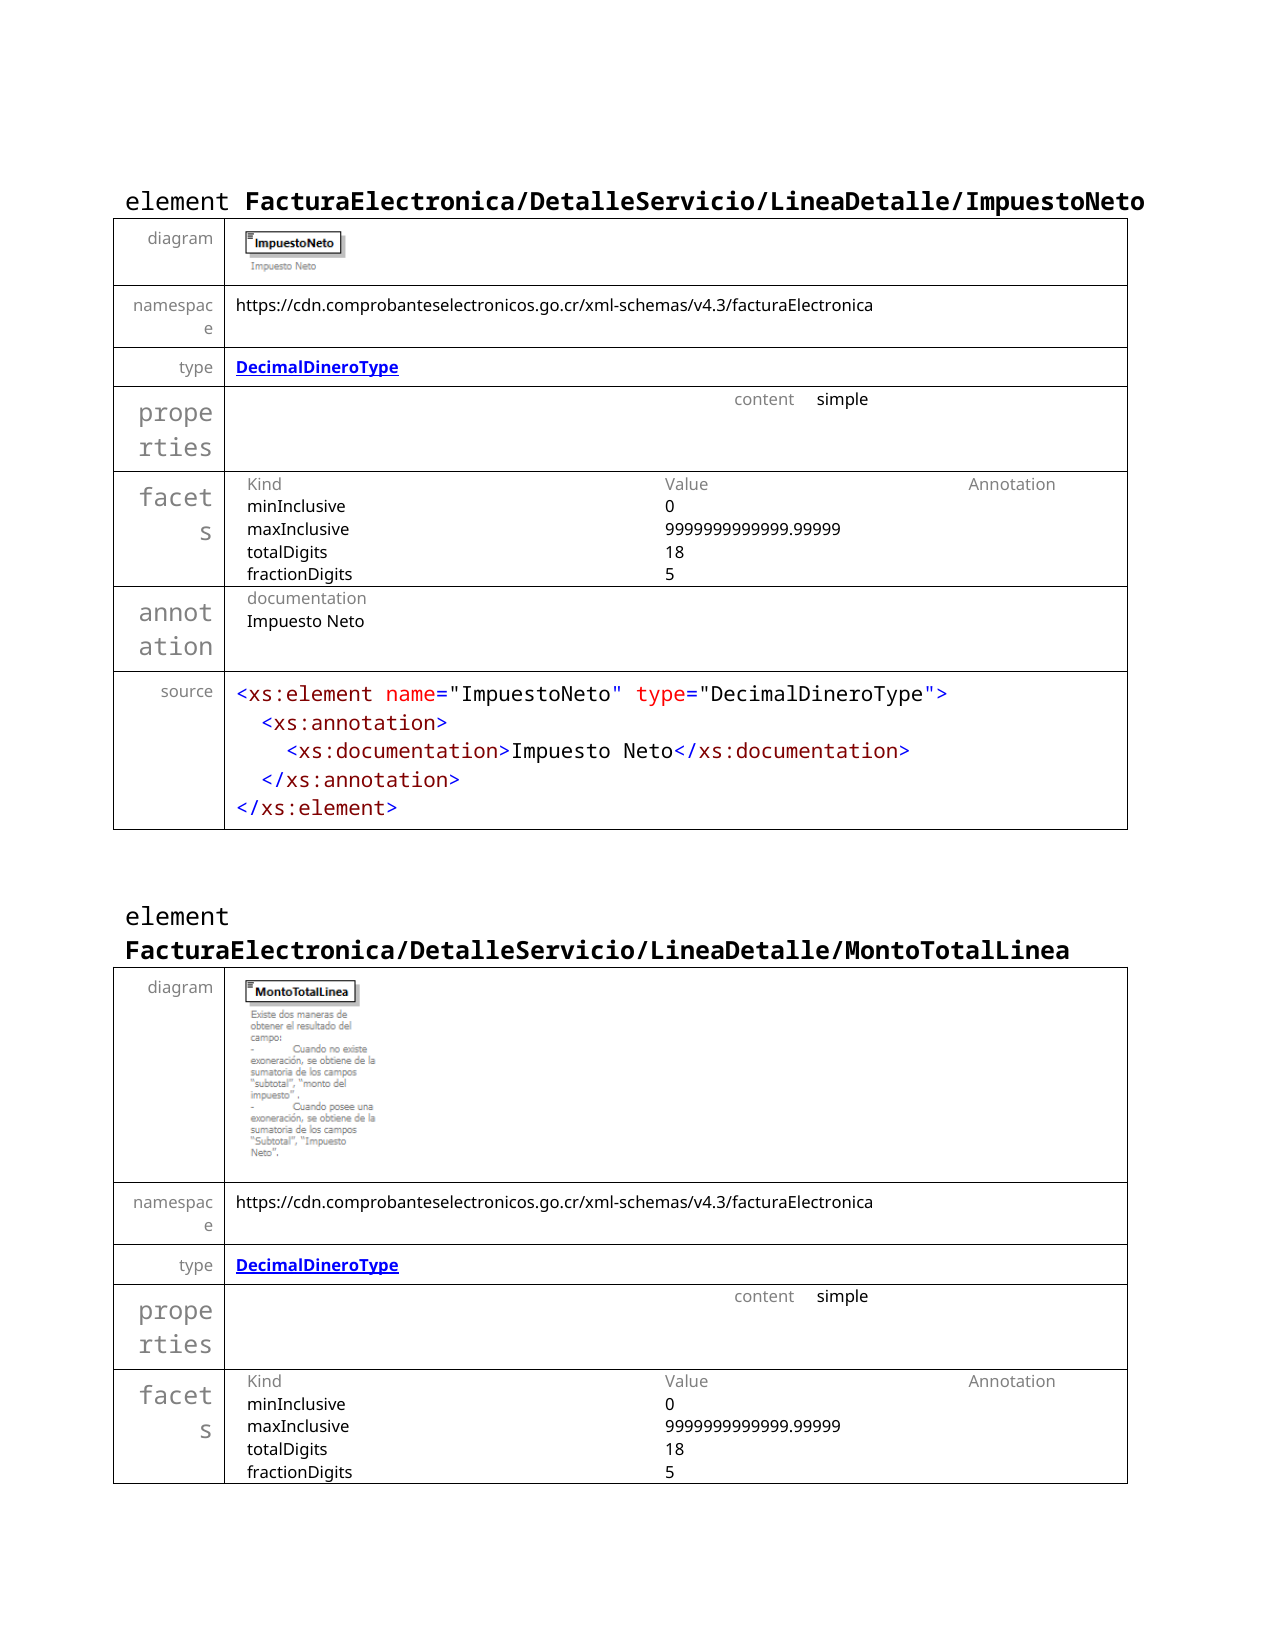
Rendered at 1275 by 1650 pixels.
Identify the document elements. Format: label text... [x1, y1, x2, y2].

table_cell namespace [114, 286, 224, 347]
table_cell [957, 1438, 1127, 1460]
table_header simple [805, 387, 1127, 410]
table_header diagram [114, 219, 224, 285]
table_cell minInclusive [236, 495, 654, 517]
table_cell 0 [654, 495, 957, 517]
table_cell 9999999999999.99999 [654, 518, 957, 540]
table_cell type [114, 1245, 224, 1284]
table_cell [957, 495, 1127, 517]
table_cell 9999999999999.99999 [654, 1415, 957, 1438]
table_cell [225, 472, 1127, 586]
text element FacturaElectronica/DetalleServicio/LineaDetalle/ImpuestoNeto [125, 184, 1150, 218]
table_header Annotation [957, 472, 1127, 495]
table_header [225, 968, 1127, 1182]
table_cell minInclusive [236, 1392, 654, 1415]
table_cell namespace [114, 1183, 224, 1244]
table_header simple [805, 1285, 1127, 1307]
table_cell [225, 1370, 236, 1483]
table_header [225, 219, 1127, 285]
table_cell https://cdn.comprobanteselectronicos.go.cr/xml-schemas/v4.3/facturaElectronica [225, 1183, 1127, 1244]
table_cell 5 [654, 1460, 957, 1483]
table_cell 5 [654, 563, 957, 586]
table_cell [957, 540, 1127, 563]
table_cell properties [114, 387, 224, 471]
table_header Kind [236, 1370, 654, 1392]
table_cell [957, 518, 1127, 540]
table_cell [957, 1392, 1127, 1415]
table_cell facets [114, 1370, 224, 1483]
table_header Kind [236, 472, 654, 495]
table_cell [225, 587, 1127, 671]
table_cell https://cdn.comprobanteselectronicos.go.cr/xml-schemas/v4.3/facturaElectronica [225, 286, 1127, 347]
picture [235, 227, 356, 277]
picture [235, 975, 387, 1175]
table_cell DecimalDineroType [225, 1245, 1127, 1284]
table_header content [236, 387, 805, 410]
table_cell type [114, 348, 224, 386]
table_header Annotation [957, 1370, 1127, 1392]
table_cell Impuesto Neto [236, 610, 1127, 632]
table_cell annotation [114, 587, 224, 671]
table_cell [225, 387, 1127, 471]
text element FacturaElectronica/DetalleServicio/LineaDetalle/MontoTotalLinea [125, 898, 1150, 967]
table_cell facets [114, 472, 224, 586]
table_cell [957, 563, 1127, 586]
table_cell 18 [654, 1438, 957, 1460]
table_cell [957, 1460, 1127, 1483]
table_cell [225, 1285, 1127, 1368]
table_header documentation [236, 587, 1127, 609]
table_cell [957, 1415, 1127, 1438]
table_cell source [114, 672, 224, 829]
table_cell maxInclusive [236, 518, 654, 540]
table_cell totalDigits [236, 1438, 654, 1460]
table_cell <xs:element name="ImpuestoNeto" type="DecimalDineroType"> <xs:annotation> <xs:documentation>Impuesto Neto</xs:documentation> </xs:annotation> </xs:element> [225, 672, 1127, 829]
table_header diagram [114, 968, 224, 1182]
table_header Value [654, 472, 957, 495]
table_cell maxInclusive [236, 1415, 654, 1438]
table_cell properties [114, 1285, 224, 1368]
table_header content [236, 1285, 805, 1307]
table_cell fractionDigits [236, 563, 654, 586]
table_cell totalDigits [236, 540, 654, 563]
table_cell 0 [654, 1392, 957, 1415]
table_cell 18 [654, 540, 957, 563]
table_cell fractionDigits [236, 1460, 654, 1483]
table_header Value [654, 1370, 957, 1392]
table_cell DecimalDineroType [225, 348, 1127, 386]
